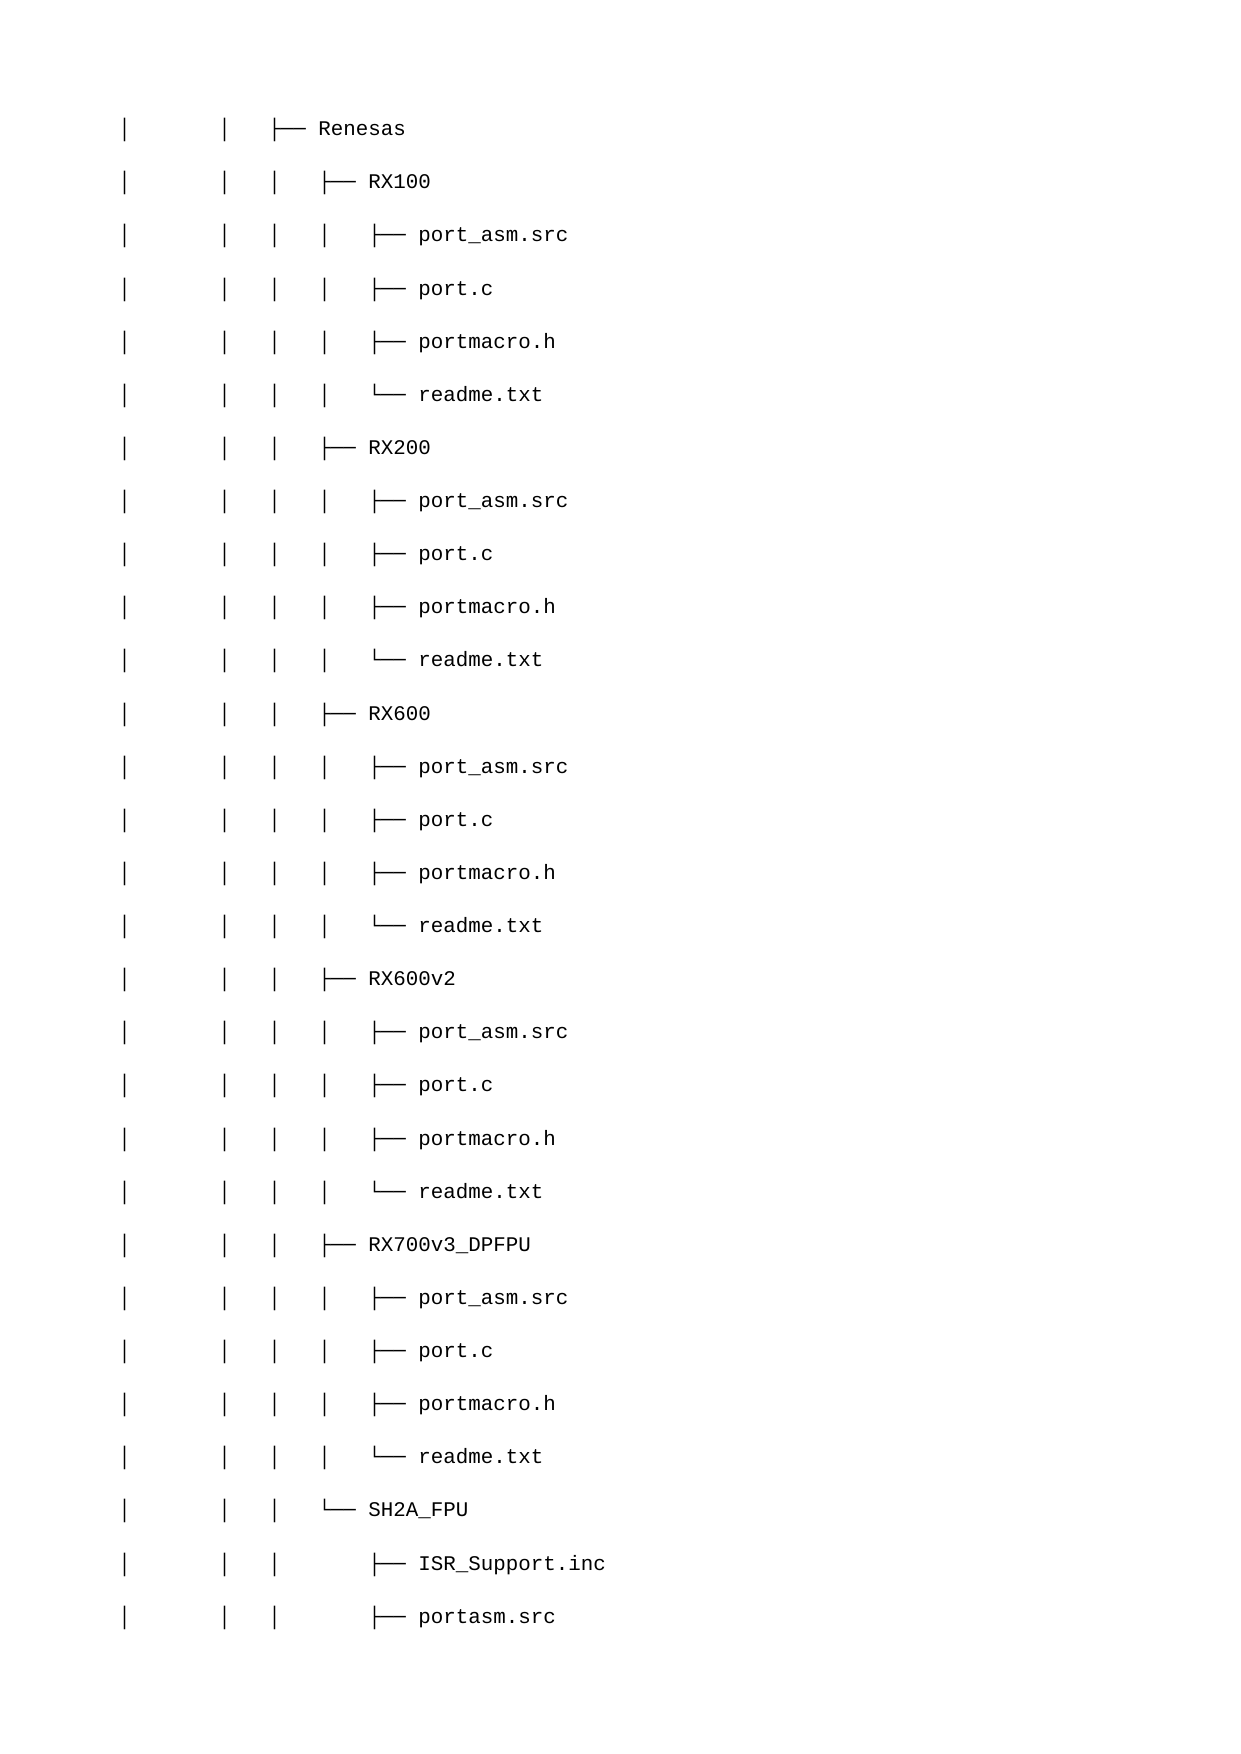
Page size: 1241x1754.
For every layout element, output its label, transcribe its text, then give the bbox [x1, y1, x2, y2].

text │ │ │ │ ├── portmacro.h [125, 331, 224, 354]
text │ │ │ │ ├── portmacro.h [225, 331, 274, 354]
text │ │ │ ├── ISR_Support.inc [118, 1552, 1122, 1576]
text │ │ │ ├── portasm.src [375, 1606, 1122, 1629]
text │ │ │ │ └── readme.txt [225, 384, 274, 407]
text │ │ │ │ └── readme.txt [325, 384, 1122, 407]
text │ │ │ │ ├── port.c [375, 809, 1122, 832]
text │ │ │ │ └── readme.txt [225, 1181, 274, 1204]
text │ │ │ ├── RX700v3_DPFPU [325, 1234, 1122, 1257]
text │ │ │ ├── RX600 [118, 702, 1122, 726]
text │ │ │ │ └── readme.txt [125, 1181, 224, 1204]
text │ │ │ │ └── readme.txt [325, 1181, 1122, 1204]
text │ │ │ ├── RX700v3_DPFPU [125, 1234, 224, 1257]
text │ │ │ ├── portasm.src [275, 1606, 374, 1629]
text │ │ │ │ └── readme.txt [275, 384, 324, 407]
text │ │ │ │ ├── portmacro.h [118, 862, 1122, 886]
text │ │ │ ├── RX700v3_DPFPU [275, 1234, 324, 1257]
text │ │ │ │ ├── portmacro.h [375, 331, 1122, 354]
text │ │ │ ├── RX700v3_DPFPU [225, 1234, 274, 1257]
text │ │ │ │ ├── portmacro.h [275, 331, 324, 354]
text │ │ │ ├── RX600v2 [118, 968, 1122, 992]
text │ │ │ ├── portasm.src [225, 1606, 274, 1629]
text │ │ │ │ ├── port_asm.src [375, 756, 1122, 779]
text │ │ │ │ ├── port_asm.src [225, 756, 274, 779]
text │ │ │ └── SH2A_FPU [118, 1499, 1122, 1523]
text │ │ │ │ ├── port.c [118, 543, 1122, 567]
text │ │ │ │ ├── portmacro.h [118, 1127, 1122, 1151]
text │ │ │ │ ├── port.c [325, 809, 374, 832]
text │ │ │ │ ├── port_asm.src [118, 490, 1122, 514]
text │ │ │ │ ├── port_asm.src [118, 1021, 1122, 1045]
text │ │ │ │ ├── port.c [225, 809, 274, 832]
text │ │ │ │ └── readme.txt [118, 649, 1122, 673]
text │ │ │ ├── RX200 [118, 437, 1122, 461]
text │ │ │ │ ├── portmacro.h [325, 331, 374, 354]
text │ │ │ │ ├── portmacro.h [118, 1393, 1122, 1417]
text │ │ ├── Renesas [118, 118, 1122, 142]
text │ │ │ │ ├── port_asm.src [325, 756, 374, 779]
text │ │ │ │ ├── port.c [118, 277, 1122, 301]
text │ │ │ │ └── readme.txt [118, 1446, 1122, 1470]
text │ │ │ │ └── readme.txt [275, 1181, 324, 1204]
text │ │ │ ├── portasm.src [125, 1606, 224, 1629]
text │ │ │ │ ├── port_asm.src [125, 756, 224, 779]
text │ │ │ │ ├── portmacro.h [118, 596, 1122, 620]
text │ │ │ │ └── readme.txt [118, 915, 1122, 939]
text │ │ │ ├── RX100 [118, 171, 1122, 195]
text │ │ │ │ ├── port.c [275, 809, 324, 832]
text │ │ │ │ ├── port_asm.src [118, 224, 1122, 248]
text │ │ │ │ ├── port_asm.src [118, 1287, 1122, 1311]
text │ │ │ │ ├── port.c [118, 1074, 1122, 1098]
text │ │ │ │ ├── port.c [125, 809, 224, 832]
text │ │ │ │ ├── port_asm.src [275, 756, 324, 779]
text │ │ │ │ ├── port.c [118, 1340, 1122, 1364]
text │ │ │ │ └── readme.txt [125, 384, 224, 407]
